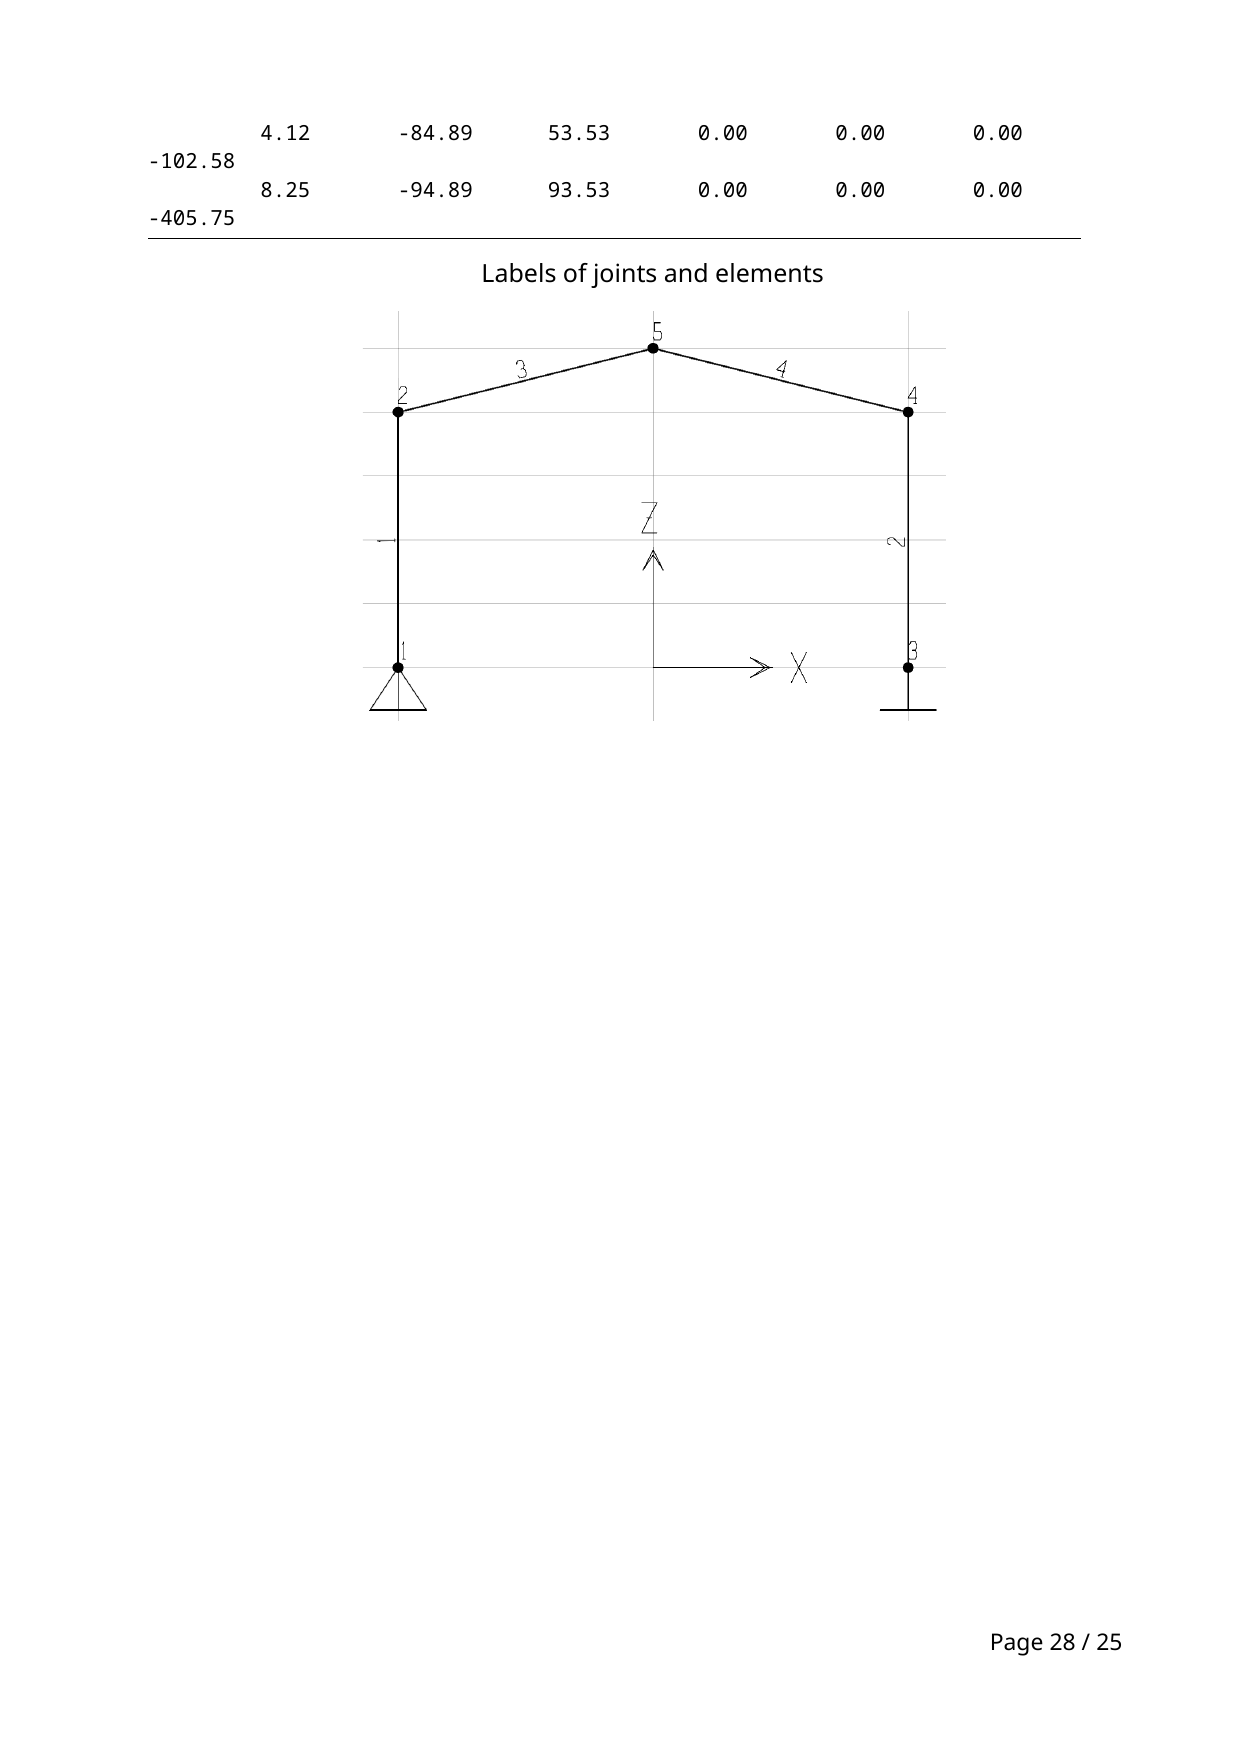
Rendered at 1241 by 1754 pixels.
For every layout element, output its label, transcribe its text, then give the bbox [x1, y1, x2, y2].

text 8.25 -94.89 93.53 0.00 0.00 0.00 -405.75 [148, 175, 1081, 238]
text 4.12 -84.89 53.53 0.00 0.00 0.00 -102.58 [148, 118, 1081, 175]
picture [362, 311, 946, 721]
text Labels of joints and elements [148, 256, 1122, 290]
